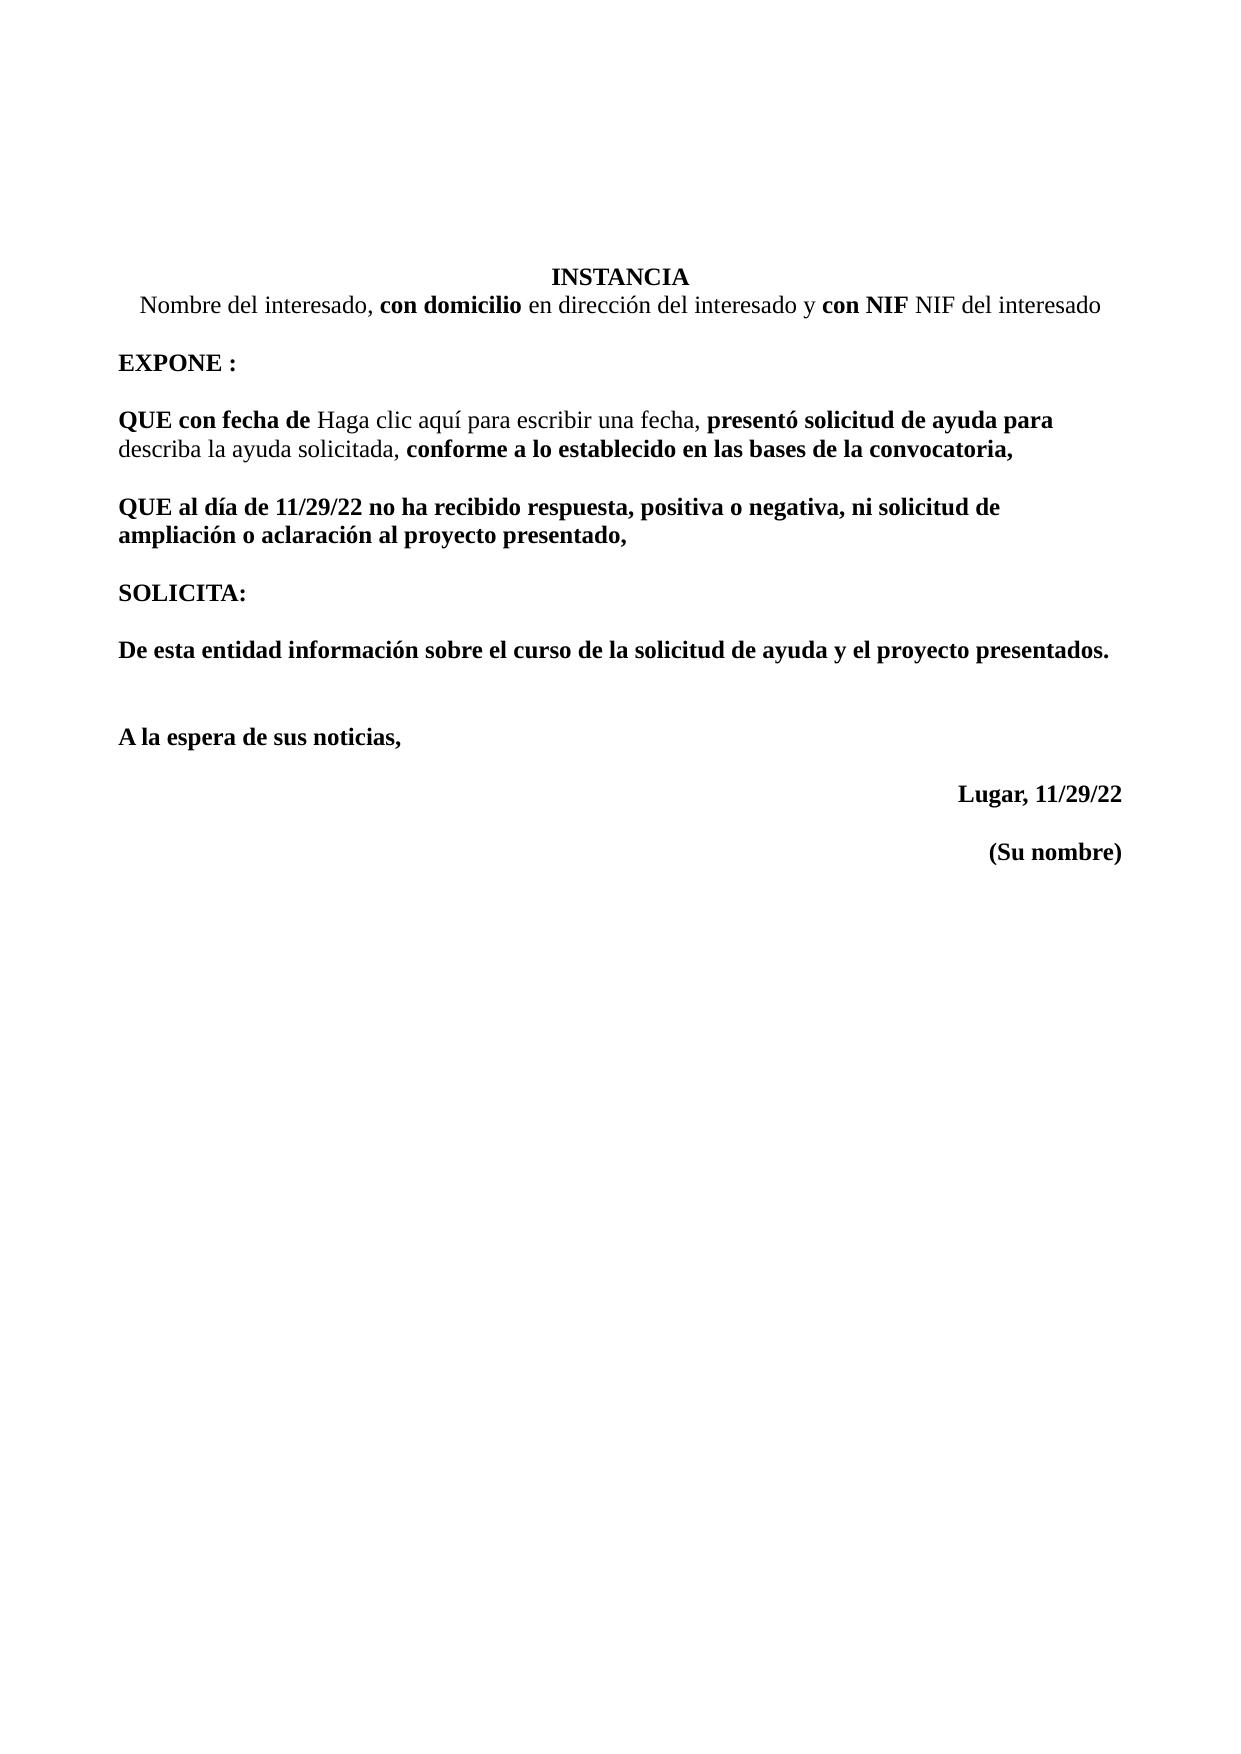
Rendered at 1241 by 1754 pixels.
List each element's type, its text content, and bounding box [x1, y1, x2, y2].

text EXPONE : [118, 348, 1122, 377]
text SOLICITA: [118, 578, 1122, 607]
text QUE al día de 11/29/22 no ha recibido respuesta, positiva o negativa, ni solicitud de ampliación o aclaración al proyecto presentado, [118, 492, 1122, 549]
text (Su nombre) [118, 837, 1122, 866]
text Lugar, 11/29/22 [118, 779, 1122, 808]
text De esta entidad información sobre el curso de la solicitud de ayuda y el proyecto presentados. [118, 636, 1122, 664]
text Nombre del interesado, con domicilio en dirección del interesado y con NIF NIF del interesado [118, 291, 1122, 319]
text INSTANCIA [118, 262, 1122, 291]
text QUE con fecha de Haga clic aquí para escribir una fecha, presentó solicitud de ayuda para describa la ayuda solicitada, conforme a lo establecido en las bases de la convocatoria, [118, 406, 1122, 463]
text A la espera de sus noticias, [118, 722, 1122, 751]
